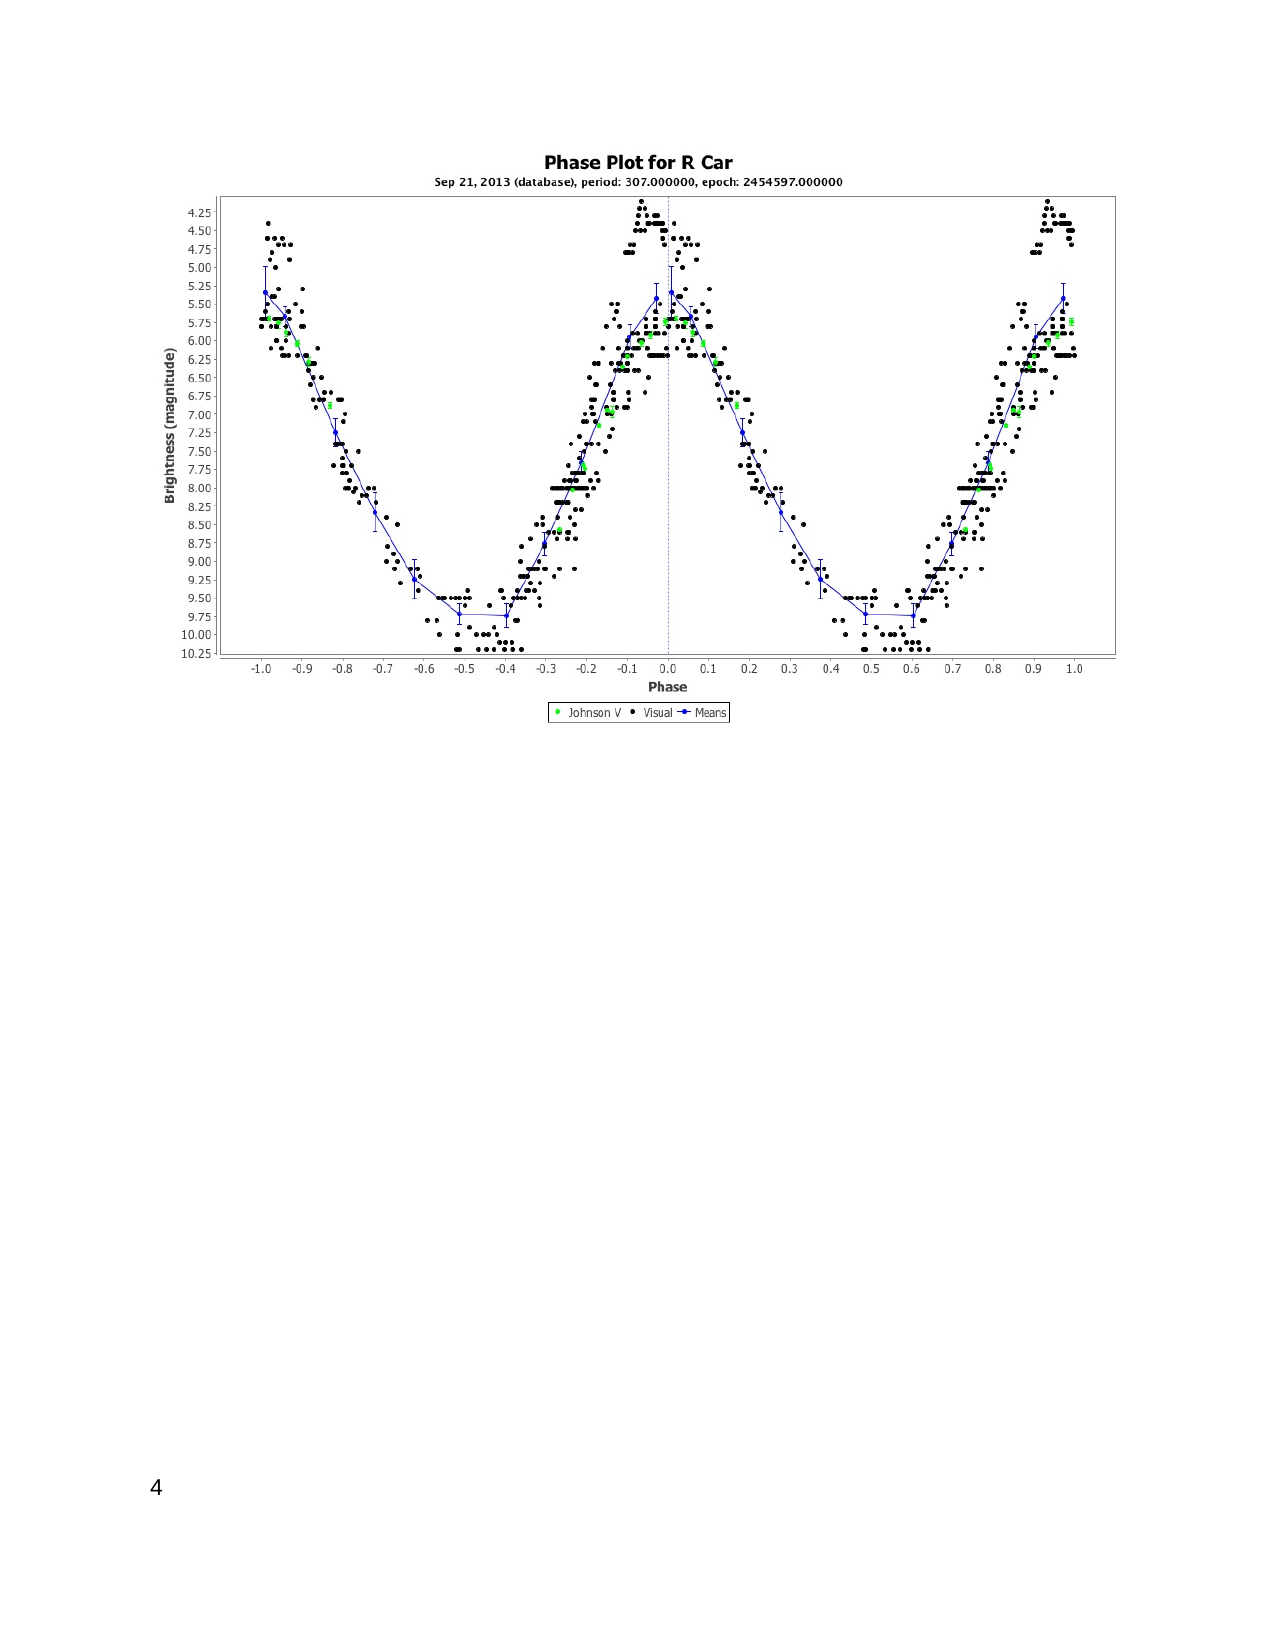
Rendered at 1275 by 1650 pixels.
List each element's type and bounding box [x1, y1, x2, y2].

picture [150, 150, 1125, 723]
